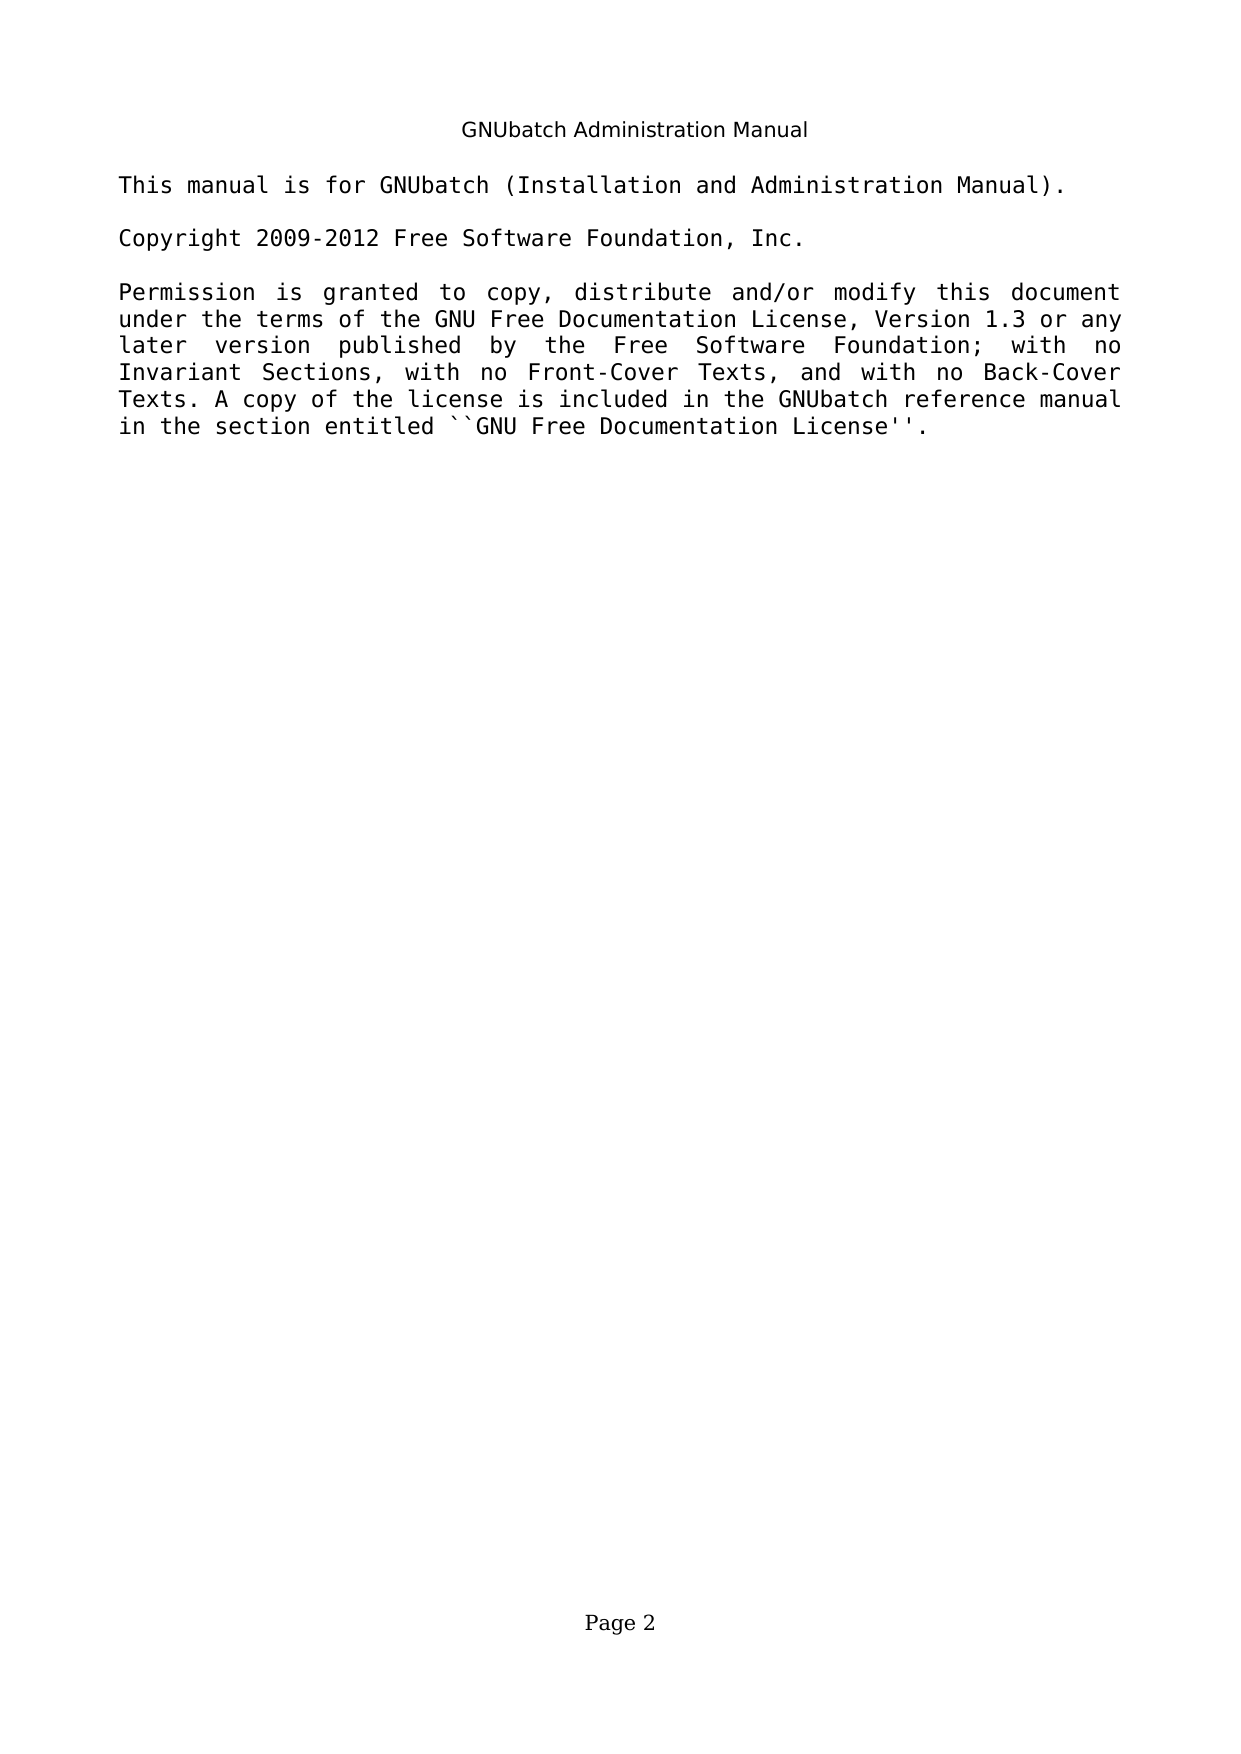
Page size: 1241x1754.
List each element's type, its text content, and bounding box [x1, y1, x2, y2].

text This manual is for GNUbatch (Installation and Administration Manual). Copyright 2009-2012 Free Software Foundation, Inc. Permission is granted to copy, distribute and/or modify this document under the terms of the GNU Free Documentation License, Version 1.3 or any later version published by the Free Software Foundation; with no Invariant Sections, with no Front-Cover Texts, and with no Back-Cover Texts. A copy of the license is included in the GNUbatch reference manual in the section entitled ``GNU Free Documentation License''. [118, 172, 1122, 439]
